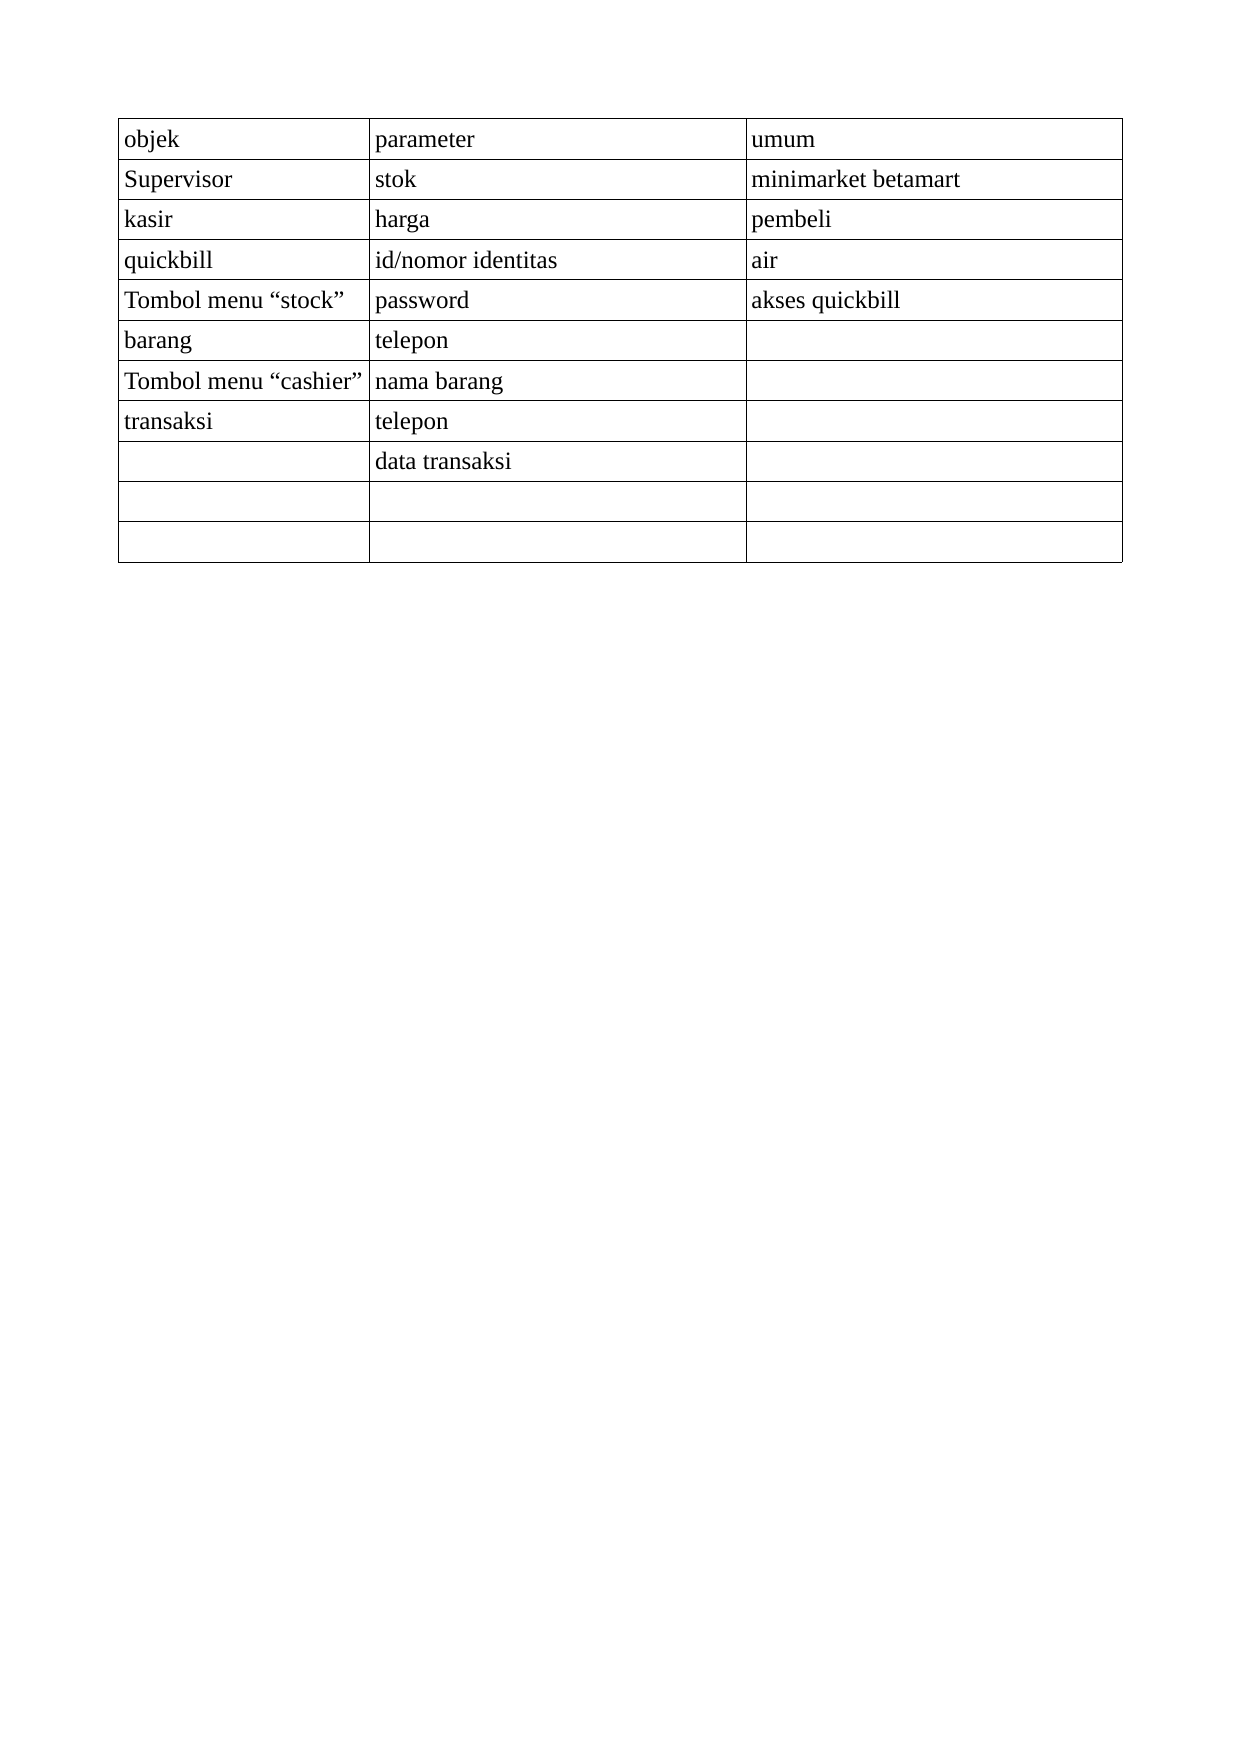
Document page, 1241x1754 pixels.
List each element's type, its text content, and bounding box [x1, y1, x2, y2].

table_cell [747, 401, 1122, 441]
table_cell telepon [370, 401, 746, 441]
table_cell [747, 361, 1122, 400]
table_cell data transaksi [370, 442, 746, 481]
table_cell transaksi [119, 401, 369, 441]
table_cell kasir [119, 200, 369, 239]
table_cell minimarket betamart [747, 160, 1122, 199]
table_cell Tombol menu “cashier” [119, 361, 369, 400]
table_cell [119, 482, 369, 521]
table_cell [370, 522, 746, 562]
table_header objek [119, 119, 369, 158]
table_cell [747, 442, 1122, 481]
table_header parameter [370, 119, 746, 158]
table_cell barang [119, 321, 369, 360]
table_cell akses quickbill [747, 280, 1122, 320]
table_cell pembeli [747, 200, 1122, 239]
table_cell harga [370, 200, 746, 239]
table_cell [747, 522, 1122, 562]
table_cell [119, 442, 369, 481]
table_cell password [370, 280, 746, 320]
table_cell telepon [370, 321, 746, 360]
table_cell id/nomor identitas [370, 240, 746, 279]
table_header umum [747, 119, 1122, 158]
table_cell air [747, 240, 1122, 279]
table_cell nama barang [370, 361, 746, 400]
table_cell [370, 482, 746, 521]
table_cell quickbill [119, 240, 369, 279]
table_cell [747, 482, 1122, 521]
table_cell stok [370, 160, 746, 199]
table_cell [747, 321, 1122, 360]
table_cell Tombol menu “stock” [119, 280, 369, 320]
table_cell [119, 522, 369, 562]
table_cell Supervisor [119, 160, 369, 199]
